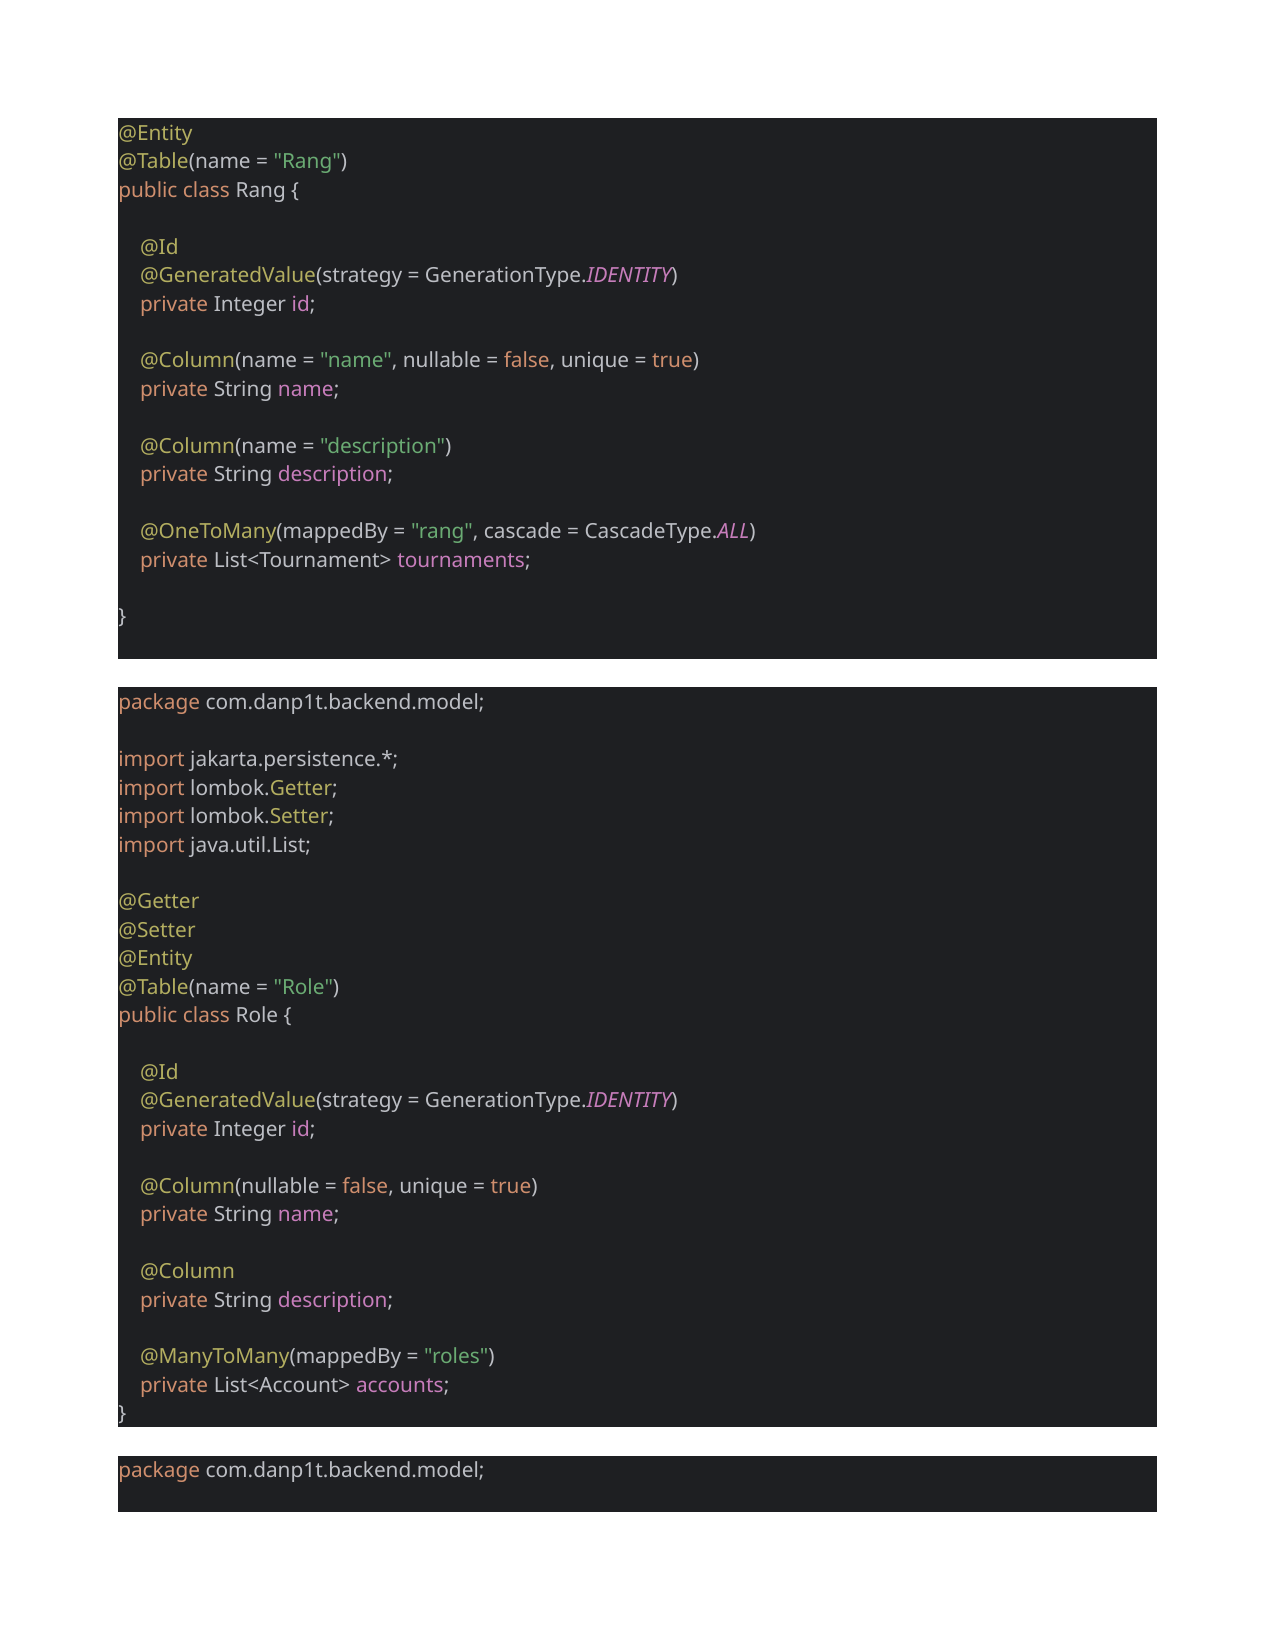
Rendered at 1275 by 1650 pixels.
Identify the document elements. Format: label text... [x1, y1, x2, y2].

text package com.danp1t.backend.model; [118, 1456, 1157, 1512]
text @Entity @Table(name = "Rang") public class Rang { @Id @GeneratedValue(strategy = GenerationType.IDENTITY) private Integer id; @Column(name = "name", nullable = false, unique = true) private String name; @Column(name = "description") private String description; @OneToMany(mappedBy = "rang", cascade = CascadeType.ALL) private List<Tournament> tournaments; } [118, 118, 1157, 659]
text package com.danp1t.backend.model; import jakarta.persistence.*; import lombok.Getter; import lombok.Setter; import java.util.List; @Getter @Setter @Entity @Table(name = "Role") public class Role { @Id @GeneratedValue(strategy = GenerationType.IDENTITY) private Integer id; @Column(nullable = false, unique = true) private String name; @Column private String description; @ManyToMany(mappedBy = "roles") private List<Account> accounts; } [118, 687, 1157, 1427]
